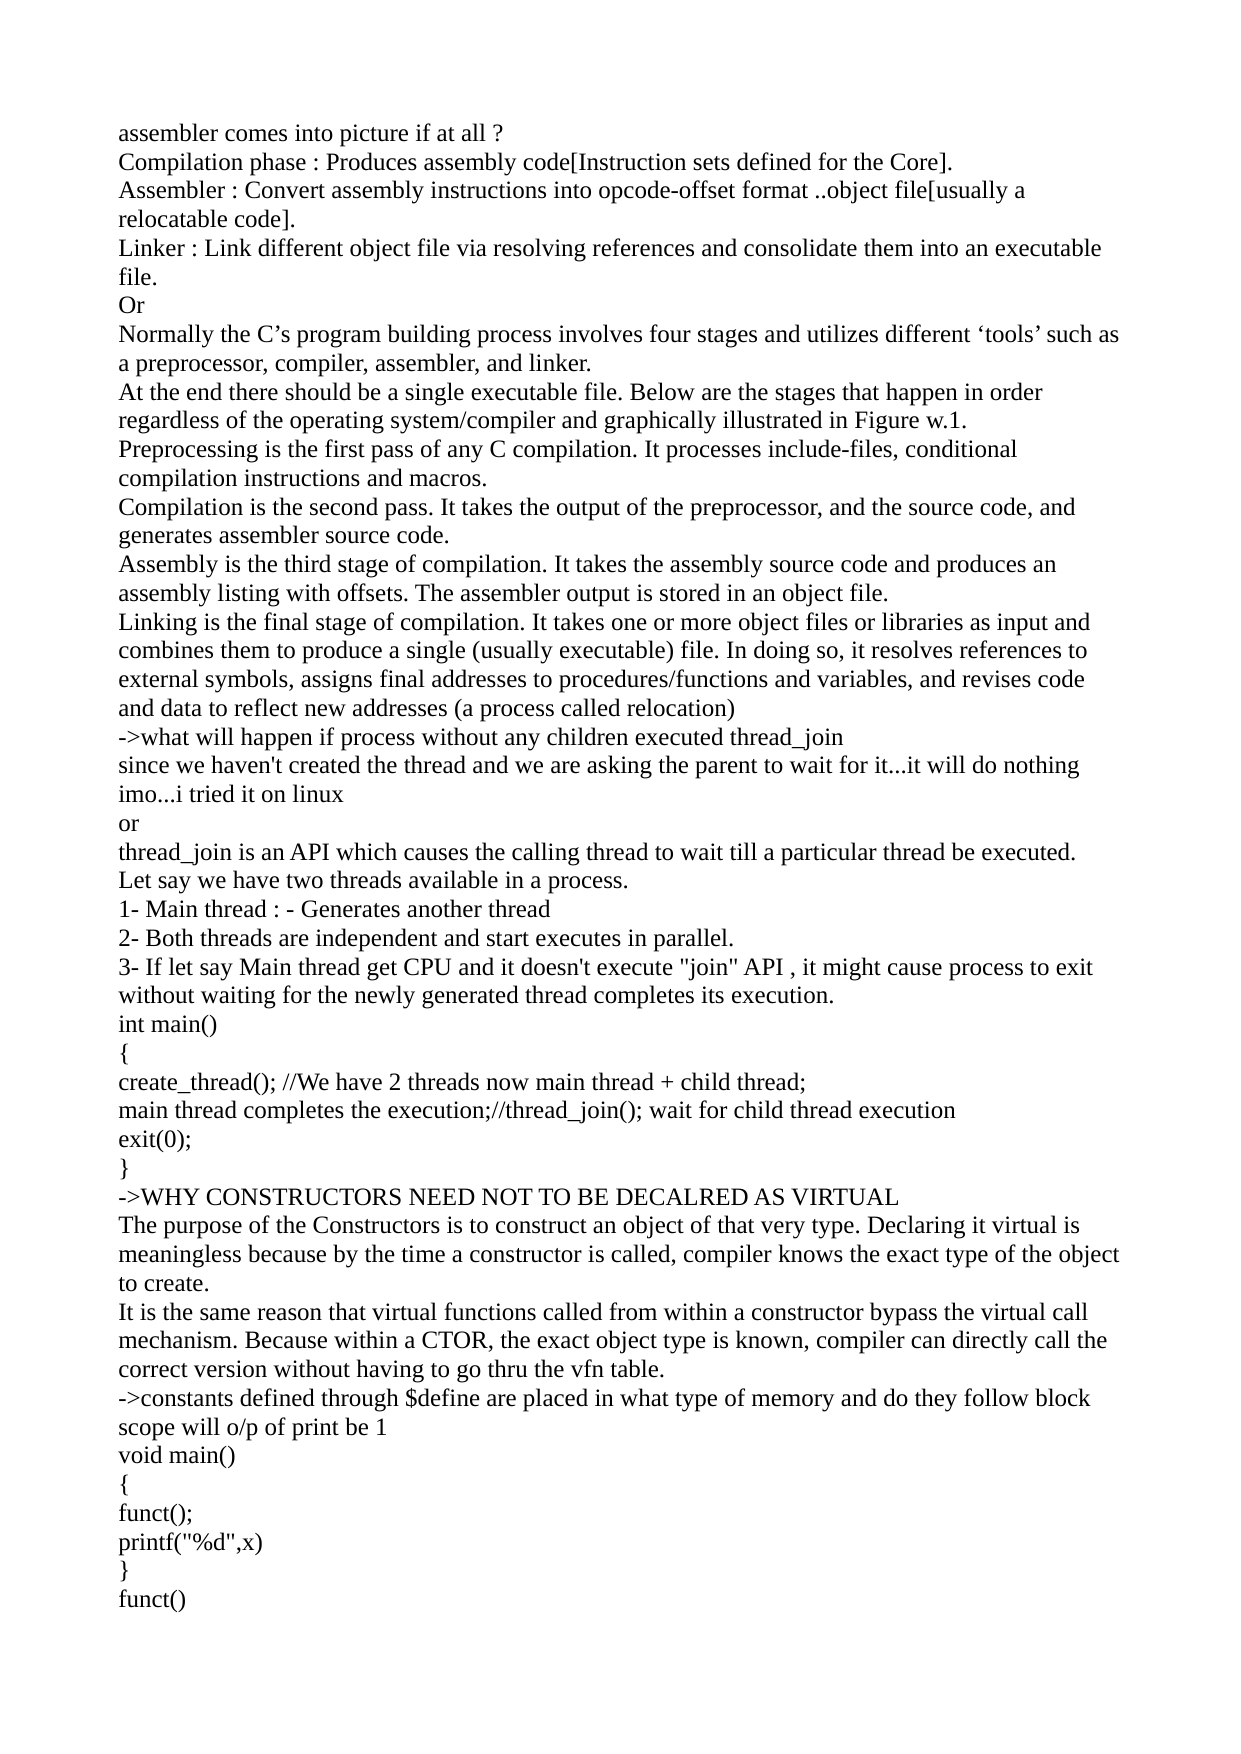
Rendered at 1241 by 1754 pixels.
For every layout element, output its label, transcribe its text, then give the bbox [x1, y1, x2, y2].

text and data to reflect new addresses (a process called relocation) [118, 693, 1122, 722]
text to create. [118, 1268, 1122, 1297]
text scope will o/p of print be 1 [118, 1412, 1122, 1441]
text external symbols, assigns final addresses to procedures/functions and variables, and revises code [118, 664, 1122, 693]
text thread_join is an API which causes the calling thread to wait till a particular thread be executed. [118, 837, 1122, 866]
text exit(0); [118, 1124, 1122, 1153]
text Or [118, 291, 1122, 319]
text 3- If let say Main thread get CPU and it doesn't execute "join" API , it might cause process to exit [118, 952, 1122, 981]
text compilation instructions and macros. [118, 463, 1122, 492]
text 2- Both threads are independent and start executes in parallel. [118, 923, 1122, 952]
text } [118, 1556, 1122, 1584]
text printf("%d",x) [118, 1527, 1122, 1556]
text ->constants defined through $define are placed in what type of memory and do they follow block [118, 1383, 1122, 1412]
text void main() [118, 1441, 1122, 1469]
text since we haven't created the thread and we are asking the parent to wait for it...it will do nothing [118, 751, 1122, 779]
text Assembly is the third stage of compilation. It takes the assembly source code and produces an [118, 549, 1122, 578]
text { [118, 1469, 1122, 1498]
text combines them to produce a single (usually executable) file. In doing so, it resolves references to [118, 636, 1122, 664]
text Linking is the final stage of compilation. It takes one or more object files or libraries as input and [118, 607, 1122, 636]
text int main() [118, 1009, 1122, 1038]
text meaningless because by the time a constructor is called, compiler knows the exact type of the object [118, 1239, 1122, 1268]
text It is the same reason that virtual functions called from within a constructor bypass the virtual call [118, 1297, 1122, 1326]
text mechanism. Because within a CTOR, the exact object type is known, compiler can directly call the [118, 1326, 1122, 1354]
text 1- Main thread : - Generates another thread [118, 894, 1122, 923]
text a preprocessor, compiler, assembler, and linker. [118, 348, 1122, 377]
text Compilation is the second pass. It takes the output of the preprocessor, and the source code, and [118, 492, 1122, 521]
text assembler comes into picture if at all ? [118, 118, 1122, 147]
text imo...i tried it on linux [118, 779, 1122, 808]
text { [118, 1038, 1122, 1067]
text generates assembler source code. [118, 521, 1122, 549]
text The purpose of the Constructors is to construct an object of that very type. Declaring it virtual is [118, 1211, 1122, 1239]
text ->WHY CONSTRUCTORS NEED NOT TO BE DECALRED AS VIRTUAL [118, 1182, 1122, 1211]
text Assembler : Convert assembly instructions into opcode-offset format ..object file[usually a [118, 176, 1122, 204]
text Normally the C’s program building process involves four stages and utilizes different ‘tools’ such as [118, 319, 1122, 348]
text main thread completes the execution;//thread_join(); wait for child thread execution [118, 1096, 1122, 1124]
text } [118, 1153, 1122, 1182]
text Compilation phase : Produces assembly code[Instruction sets defined for the Core]. [118, 147, 1122, 176]
text At the end there should be a single executable file. Below are the stages that happen in order [118, 377, 1122, 406]
text file. [118, 262, 1122, 291]
text create_thread(); //We have 2 threads now main thread + child thread; [118, 1067, 1122, 1096]
text Let say we have two threads available in a process. [118, 866, 1122, 894]
text ->what will happen if process without any children executed thread_join [118, 722, 1122, 751]
text regardless of the operating system/compiler and graphically illustrated in Figure w.1. [118, 406, 1122, 434]
text or [118, 808, 1122, 837]
text funct() [118, 1584, 1122, 1613]
text Preprocessing is the first pass of any C compilation. It processes include-files, conditional [118, 434, 1122, 463]
text funct(); [118, 1498, 1122, 1527]
text without waiting for the newly generated thread completes its execution. [118, 981, 1122, 1009]
text correct version without having to go thru the vfn table. [118, 1354, 1122, 1383]
text relocatable code]. [118, 204, 1122, 233]
text assembly listing with offsets. The assembler output is stored in an object file. [118, 578, 1122, 607]
text Linker : Link different object file via resolving references and consolidate them into an executable [118, 233, 1122, 262]
